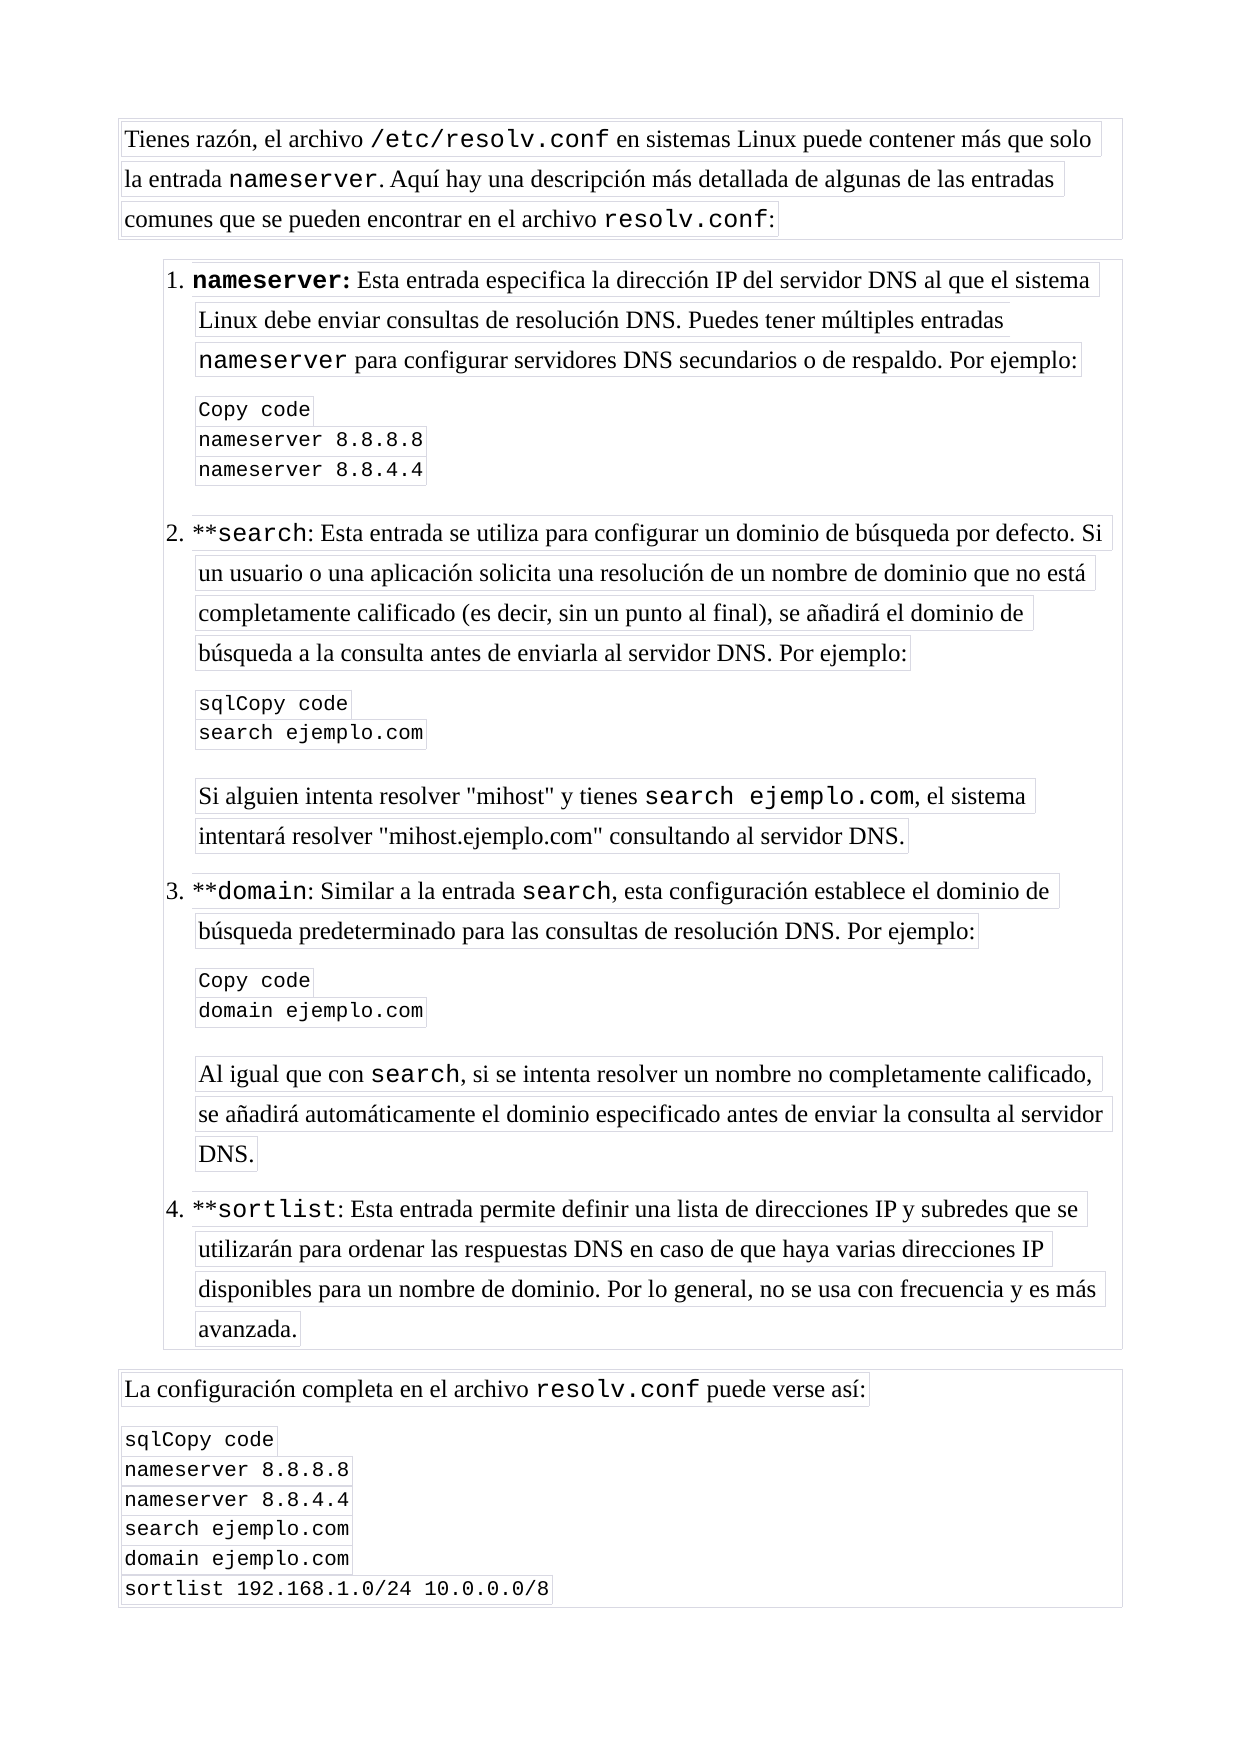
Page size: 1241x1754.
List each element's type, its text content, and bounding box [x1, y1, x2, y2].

text nameserver 8.8.8.8 [278, 1453, 1122, 1482]
list Al igual que con search, si se intenta resolver un nombre no completamente calificado, se añadirá automáticamente el dominio especificado antes de enviar la consulta al servidor DNS. [164, 1053, 1122, 1171]
text [353, 1542, 1122, 1572]
text domain ejemplo.com [122, 1546, 352, 1572]
list [427, 453, 1122, 485]
list domain ejemplo.com [196, 998, 426, 1027]
list Si alguien intenta resolver "mihost" y tienes search ejemplo.com, el sistema intentará resolver "mihost.ejemplo.com" consultando al servidor DNS. [164, 775, 1122, 853]
list [164, 453, 195, 485]
text sortlist 192.168.1.0/24 10.0.0.0/8 [119, 1572, 1122, 1607]
list search ejemplo.com [352, 716, 1122, 749]
list nameserver: Esta entrada especifica la dirección IP del servidor DNS al que el sistema Linux debe enviar consultas de resolución DNS. Puedes tener múltiples entradas nameserver para configurar servidores DNS secundarios o de respaldo. Por ejemplo: [164, 260, 1122, 377]
text sqlCopy code [119, 1423, 1122, 1453]
list domain ejemplo.com [314, 994, 1122, 1027]
text Tienes razón, el archivo /etc/resolv.conf en sistemas Linux puede contener más que solo la entrada nameserver. Aquí hay una descripción más detallada de algunas de las entradas comunes que se pueden encontrar en el archivo resolv.conf: [119, 119, 1122, 239]
list sqlCopy code [164, 686, 1122, 716]
text La configuración completa en el archivo resolv.conf puede verse así: [119, 1370, 1122, 1406]
text [353, 1512, 1122, 1542]
list **search: Esta entrada se utiliza para configurar un dominio de búsqueda por defecto. Si un usuario o una aplicación solicita una resolución de un nombre de dominio que no está completamente calificado (es decir, sin un punto al final), se añadirá el dominio de búsqueda a la consulta antes de enviarla al servidor DNS. Por ejemplo: [164, 512, 1122, 670]
list search ejemplo.com [164, 716, 195, 749]
list Copy code [164, 393, 1122, 423]
list domain ejemplo.com [164, 994, 195, 1027]
list nameserver 8.8.8.8 [314, 423, 1122, 453]
list nameserver 8.8.8.8 [196, 427, 426, 453]
text nameserver 8.8.4.4 [122, 1487, 352, 1512]
list **domain: Similar a la entrada search, esta configuración establece el dominio de búsqueda predeterminado para las consultas de resolución DNS. Por ejemplo: [164, 870, 1122, 948]
list **sortlist: Esta entrada permite definir una lista de direcciones IP y subredes que se utilizarán para ordenar las respuestas DNS en caso de que haya varias direcciones IP disponibles para un nombre de dominio. Por lo general, no se usa con frecuencia y es más avanzada. [164, 1188, 1122, 1349]
list nameserver 8.8.4.4 [196, 457, 426, 485]
list Copy code [164, 964, 1122, 994]
text nameserver 8.8.8.8 [122, 1457, 352, 1482]
text [353, 1482, 1122, 1512]
text search ejemplo.com [122, 1516, 352, 1542]
list search ejemplo.com [196, 720, 426, 749]
list nameserver 8.8.8.8 [164, 423, 195, 453]
